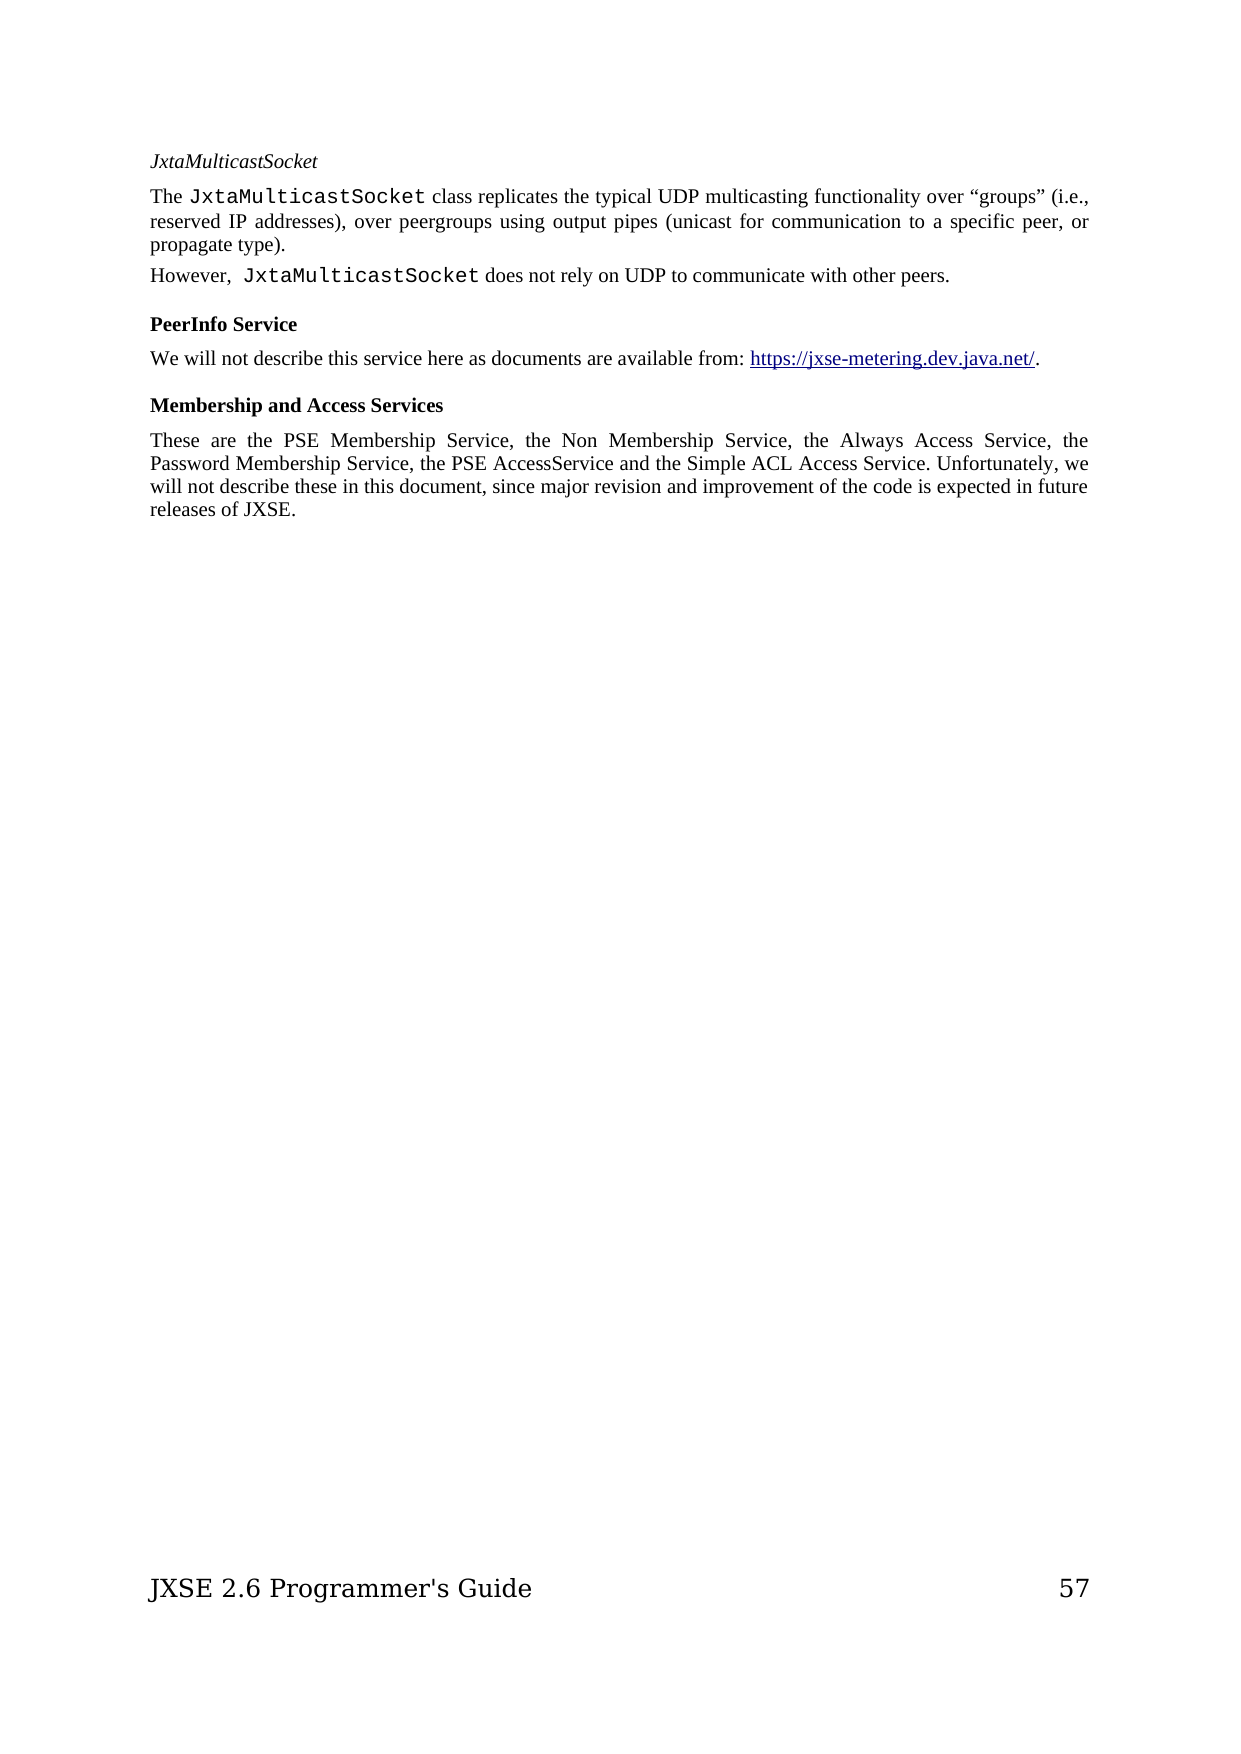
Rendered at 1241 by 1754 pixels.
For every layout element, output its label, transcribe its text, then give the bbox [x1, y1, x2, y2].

text These are the PSE Membership Service, the Non Membership Service, the Always Access Service, the Password Membership Service, the PSE AccessService and the Simple ACL Access Service. Unfortunately, we will not describe these in this document, since major revision and improvement of the code is expected in future releases of JXSE. [150, 429, 1090, 521]
text Membership and Access Services [150, 394, 1090, 417]
text We will not describe this service here as documents are available from: https://jxse-metering.dev.java.net/. [150, 347, 1090, 370]
text The JxtaMulticastSocket class replicates the typical UDP multicasting functionality over “groups” (i.e., reserved IP addresses), over peergroups using output pipes (unicast for communication to a specific peer, or propagate type). [150, 185, 1090, 256]
text However, JxtaMulticastSocket does not rely on UDP to communicate with other peers. [150, 264, 1090, 289]
text PeerInfo Service [150, 312, 1090, 335]
text JxtaMulticastSocket [150, 150, 1090, 173]
